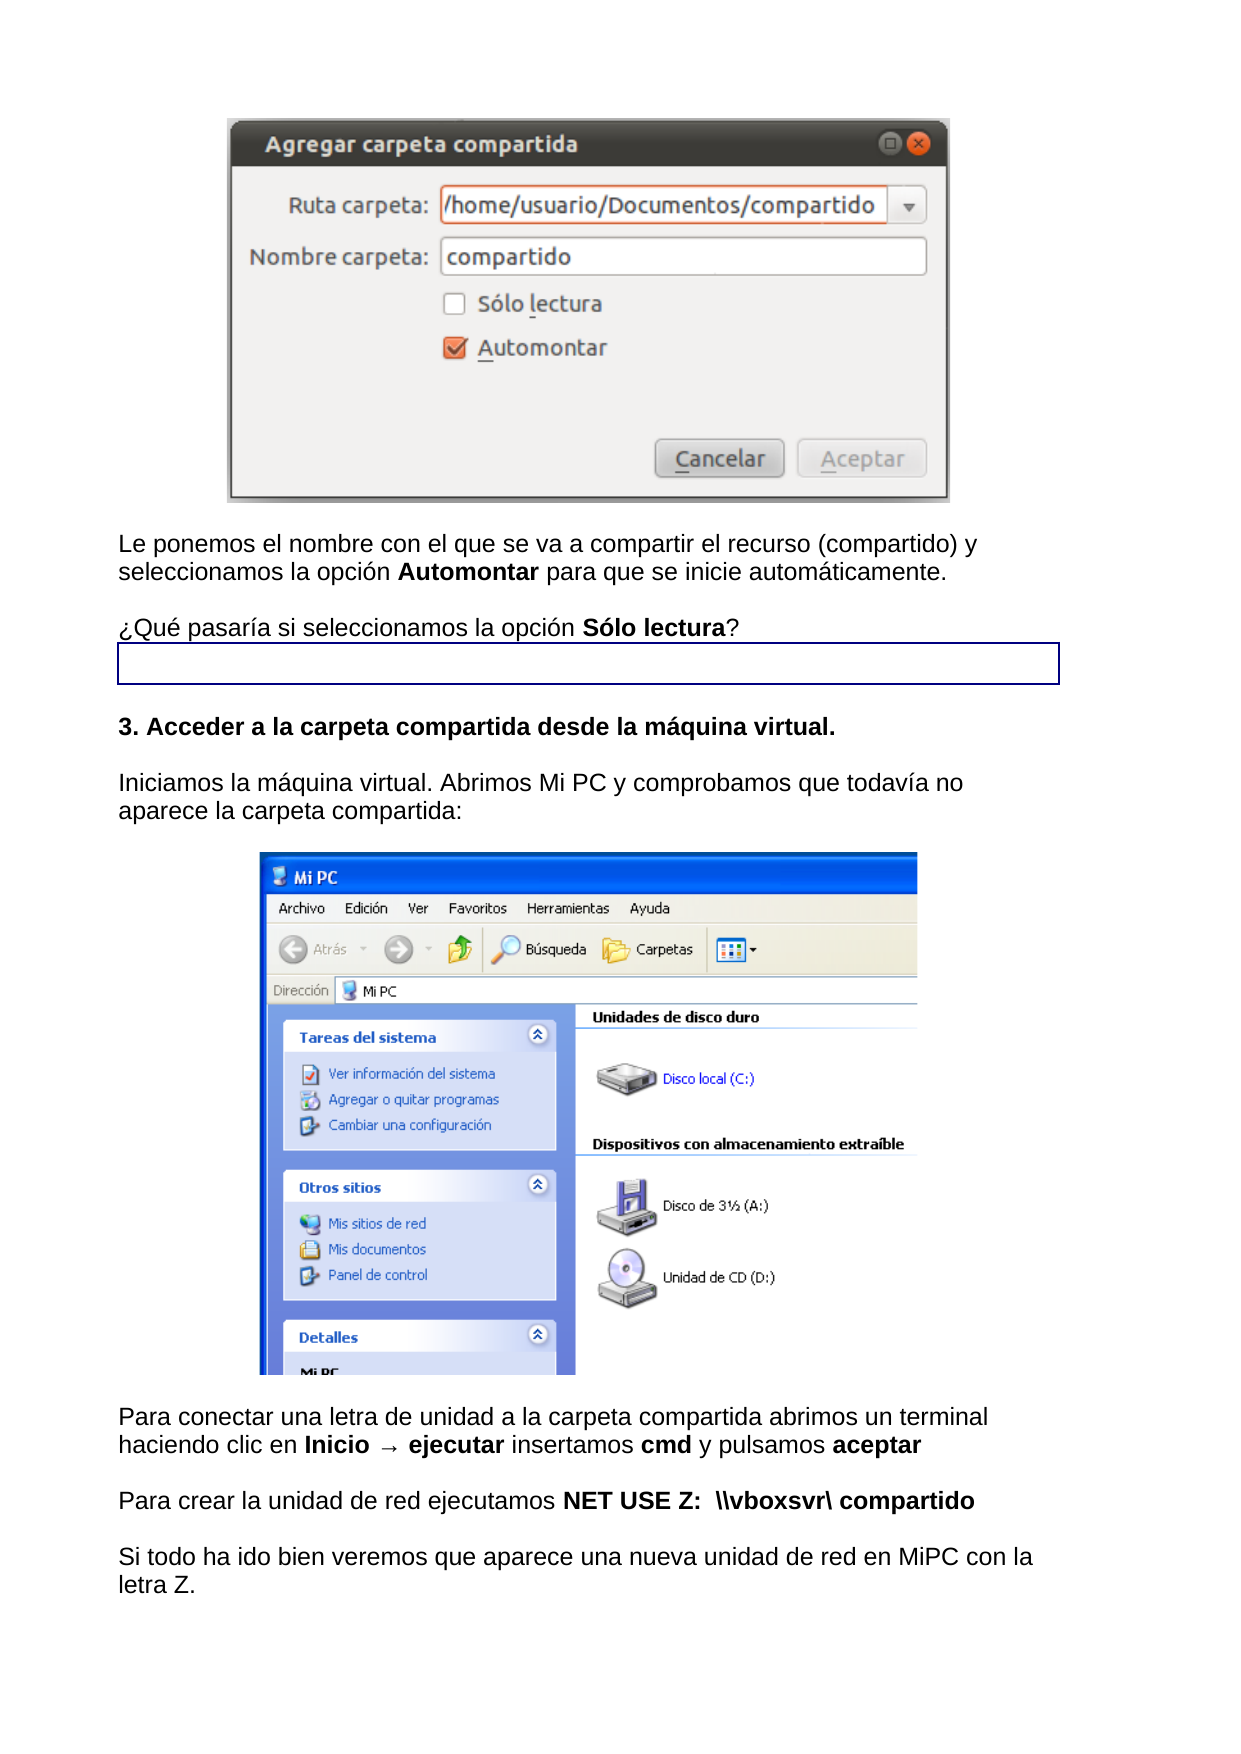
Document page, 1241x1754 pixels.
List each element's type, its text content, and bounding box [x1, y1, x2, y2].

text Para conectar una letra de unidad a la carpeta compartida abrimos un terminal haciendo clic en Inicio → ejecutar insertamos cmd y pulsamos aceptar [118, 1403, 1059, 1459]
text Iniciamos la máquina virtual. Abrimos Mi PC y comprobamos que todavía no aparece la carpeta compartida: [118, 769, 1059, 825]
picture [226, 118, 951, 503]
text Le ponemos el nombre con el que se va a compartir el recurso (compartido) y seleccionamos la opción Automontar para que se inicie automáticamente. [118, 530, 1059, 586]
table_header [119, 644, 1058, 683]
picture [259, 852, 918, 1375]
text ¿Qué pasaría si seleccionamos la opción Sólo lectura? [118, 614, 1059, 642]
text Si todo ha ido bien veremos que aparece una nueva unidad de red en MiPC con la letra Z. [118, 1542, 1059, 1598]
text 3. Acceder a la carpeta compartida desde la máquina virtual. [118, 713, 1059, 741]
text Para crear la unidad de red ejecutamos NET USE Z: \\vboxsvr\ compartido [118, 1487, 1059, 1514]
